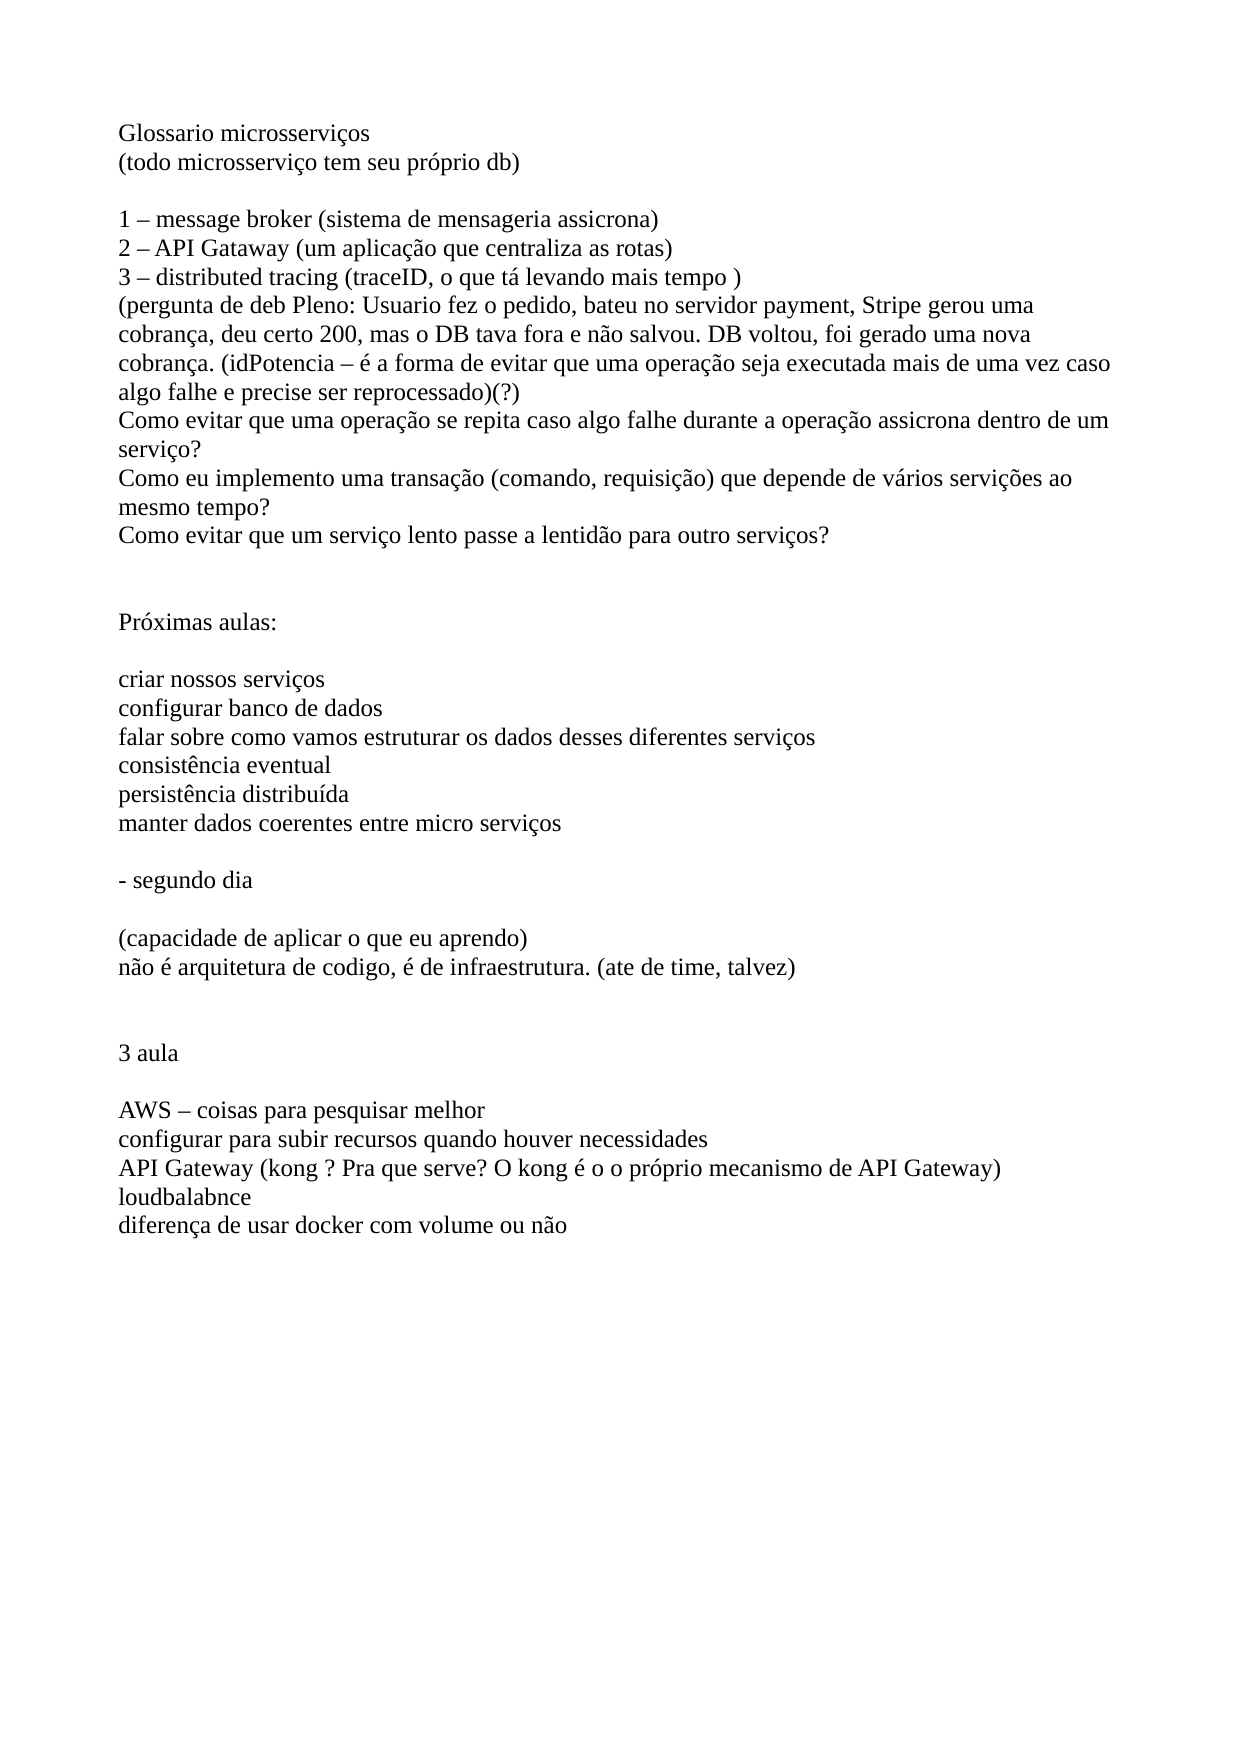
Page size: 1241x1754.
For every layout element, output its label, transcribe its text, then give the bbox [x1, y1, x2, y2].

text - segundo dia [118, 866, 1122, 894]
text Próximas aulas: [118, 607, 1122, 664]
text API Gateway (kong ? Pra que serve? O kong é o o próprio mecanismo de API Gateway) loudbalabnce [118, 1153, 1122, 1211]
text 2 – API Gataway (um aplicação que centraliza as rotas) [118, 233, 1122, 262]
text 3 – distributed tracing (traceID, o que tá levando mais tempo ) [118, 262, 1122, 291]
text não é arquitetura de codigo, é de infraestrutura. (ate de time, talvez) 3 aula [118, 952, 1122, 1067]
text (pergunta de deb Pleno: Usuario fez o pedido, bateu no servidor payment, Stripe gerou uma cobrança, deu certo 200, mas o DB tava fora e não salvou. DB voltou, foi gerado uma nova cobrança. (idPotencia – é a forma de evitar que uma operação seja executada mais de uma vez caso algo falhe e precise ser reprocessado)(?) Como evitar que uma operação se repita caso algo falhe durante a operação assicrona dentro de um serviço? [118, 291, 1122, 463]
text persistência distribuída manter dados coerentes entre micro serviços [118, 779, 1122, 837]
text AWS – coisas para pesquisar melhor configurar para subir recursos quando houver necessidades [118, 1096, 1122, 1153]
text (todo microsserviço tem seu próprio db) 1 – message broker (sistema de mensageria assicrona) [118, 147, 1122, 233]
text falar sobre como vamos estruturar os dados desses diferentes serviços consistência eventual [118, 722, 1122, 779]
text criar nossos serviços configurar banco de dados [118, 664, 1122, 722]
text (capacidade de aplicar o que eu aprendo) [118, 923, 1122, 952]
text Como eu implemento uma transação (comando, requisição) que depende de vários servições ao mesmo tempo? Como evitar que um serviço lento passe a lentidão para outro serviços? [118, 463, 1122, 549]
text Glossario microsserviços [118, 118, 1122, 147]
text diferença de usar docker com volume ou não [118, 1211, 1122, 1239]
